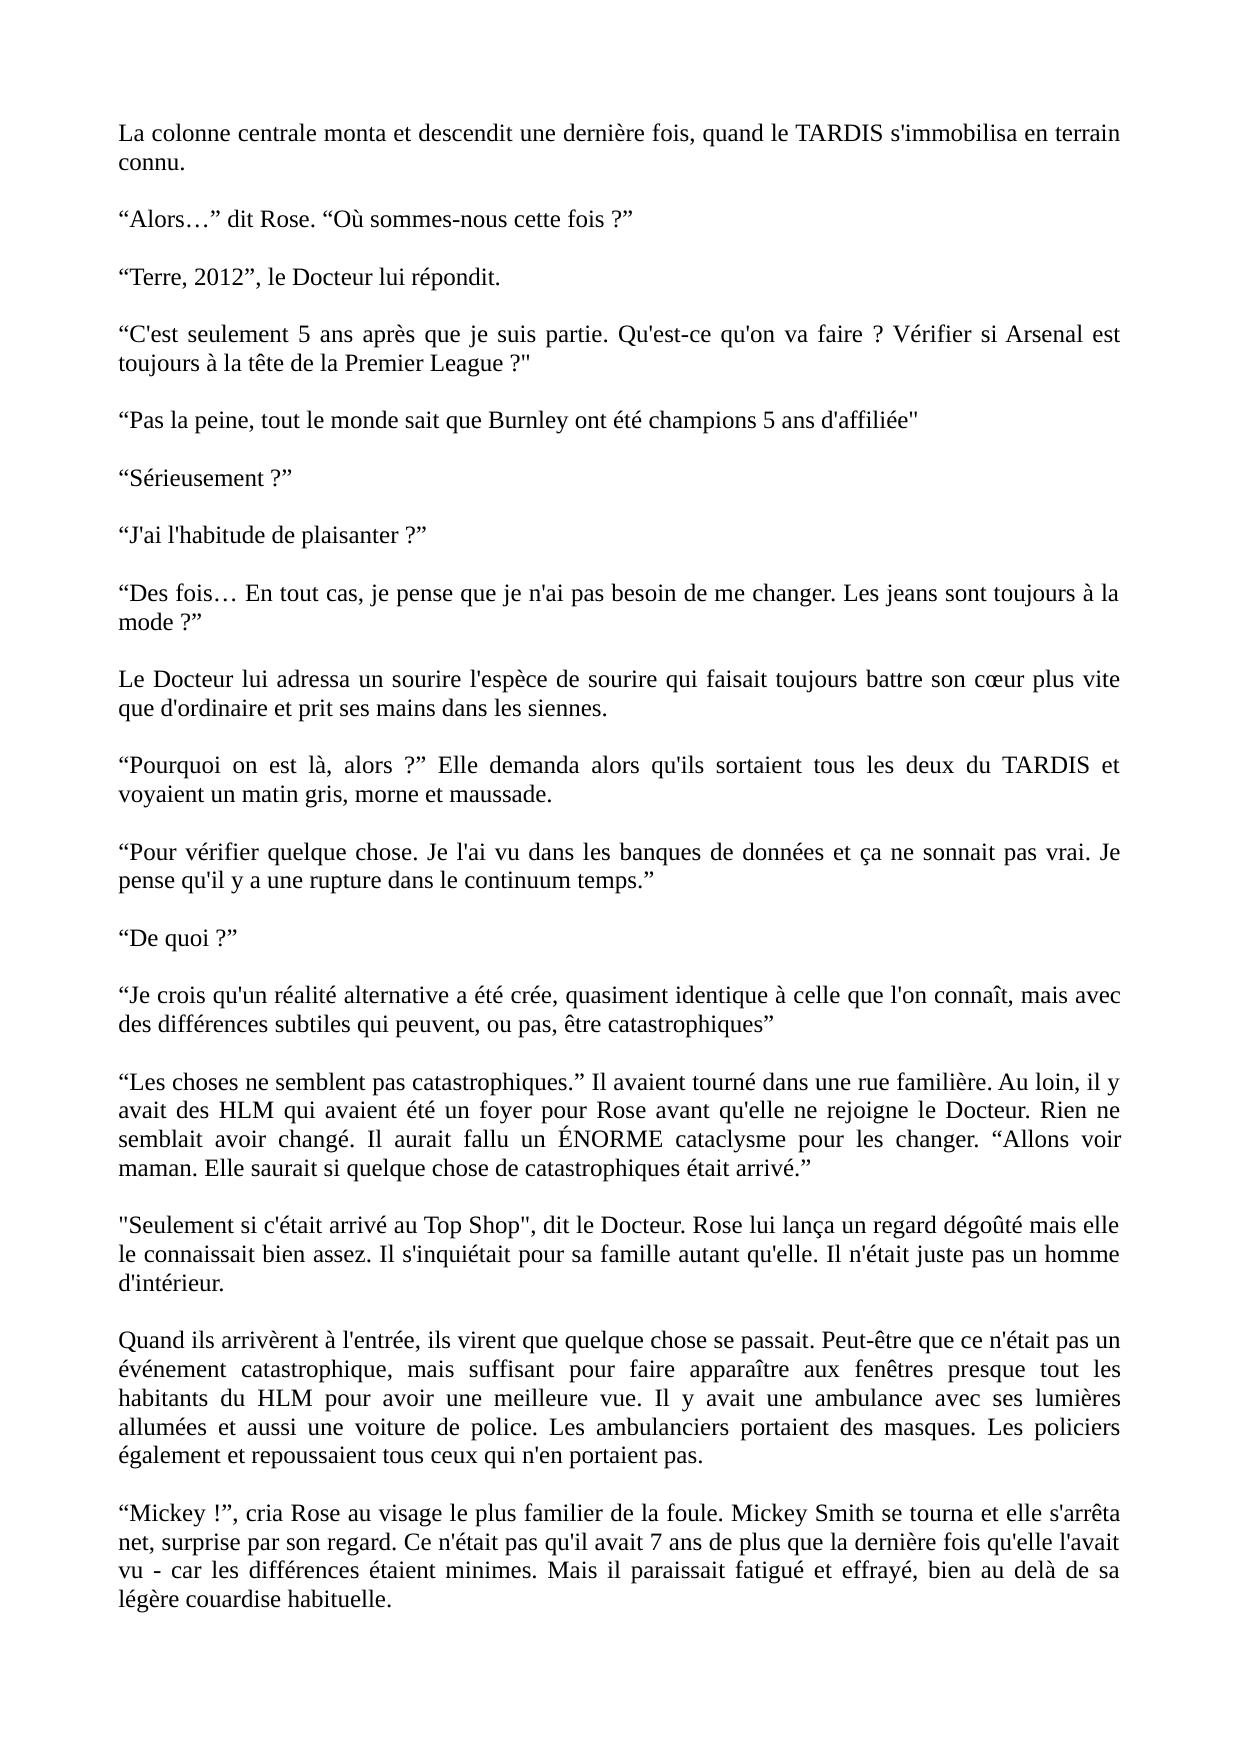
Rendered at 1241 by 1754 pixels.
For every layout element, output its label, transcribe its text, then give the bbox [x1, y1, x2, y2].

text “C'est seulement 5 ans après que je suis partie. Qu'est-ce qu'on va faire ? Vérifier si Arsenal est toujours à la tête de la Premier League ?" [118, 319, 1122, 377]
text “Alors…” dit Rose. “Où sommes-nous cette fois ?” [118, 204, 1122, 233]
text “Mickey !”, cria Rose au visage le plus familier de la foule. Mickey Smith se tourna et elle s'arrêta net, surprise par son regard. Ce n'était pas qu'il avait 7 ans de plus que la dernière fois qu'elle l'avait vu - car les différences étaient minimes. Mais il paraissait fatigué et effrayé, bien au delà de sa légère couardise habituelle. [118, 1498, 1122, 1613]
text “Pour vérifier quelque chose. Je l'ai vu dans les banques de données et ça ne sonnait pas vrai. Je pense qu'il y a une rupture dans le continuum temps.” [118, 837, 1122, 894]
text “Pas la peine, tout le monde sait que Burnley ont été champions 5 ans d'affiliée" [118, 406, 1122, 434]
text “Je crois qu'un réalité alternative a été crée, quasiment identique à celle que l'on connaît, mais avec des différences subtiles qui peuvent, ou pas, être catastrophiques” [118, 981, 1122, 1038]
text “Des fois… En tout cas, je pense que je n'ai pas besoin de me changer. Les jeans sont toujours à la mode ?” [118, 578, 1122, 636]
text "Seulement si c'était arrivé au Top Shop", dit le Docteur. Rose lui lança un regard dégoûté mais elle le connaissait bien assez. Il s'inquiétait pour sa famille autant qu'elle. Il n'était juste pas un homme d'intérieur. [118, 1211, 1122, 1297]
text “Les choses ne semblent pas catastrophiques.” Il avaient tourné dans une rue familière. Au loin, il y avait des HLM qui avaient été un foyer pour Rose avant qu'elle ne rejoigne le Docteur. Rien ne semblait avoir changé. Il aurait fallu un ÉNORME cataclysme pour les changer. “Allons voir maman. Elle saurait si quelque chose de catastrophiques était arrivé.” [118, 1067, 1122, 1182]
text Quand ils arrivèrent à l'entrée, ils virent que quelque chose se passait. Peut-être que ce n'était pas un événement catastrophique, mais suffisant pour faire apparaître aux fenêtres presque tout les habitants du HLM pour avoir une meilleure vue. Il y avait une ambulance avec ses lumières allumées et aussi une voiture de police. Les ambulanciers portaient des masques. Les policiers également et repoussaient tous ceux qui n'en portaient pas. [118, 1326, 1122, 1469]
text “De quoi ?” [118, 923, 1122, 952]
text “J'ai l'habitude de plaisanter ?” [118, 521, 1122, 549]
text La colonne centrale monta et descendit une dernière fois, quand le TARDIS s'immobilisa en terrain connu. [118, 118, 1122, 176]
text “Terre, 2012”, le Docteur lui répondit. [118, 262, 1122, 291]
text Le Docteur lui adressa un sourire l'espèce de sourire qui faisait toujours battre son cœur plus vite que d'ordinaire et prit ses mains dans les siennes. [118, 664, 1122, 722]
text “Sérieusement ?” [118, 463, 1122, 492]
text “Pourquoi on est là, alors ?” Elle demanda alors qu'ils sortaient tous les deux du TARDIS et voyaient un matin gris, morne et maussade. [118, 751, 1122, 808]
